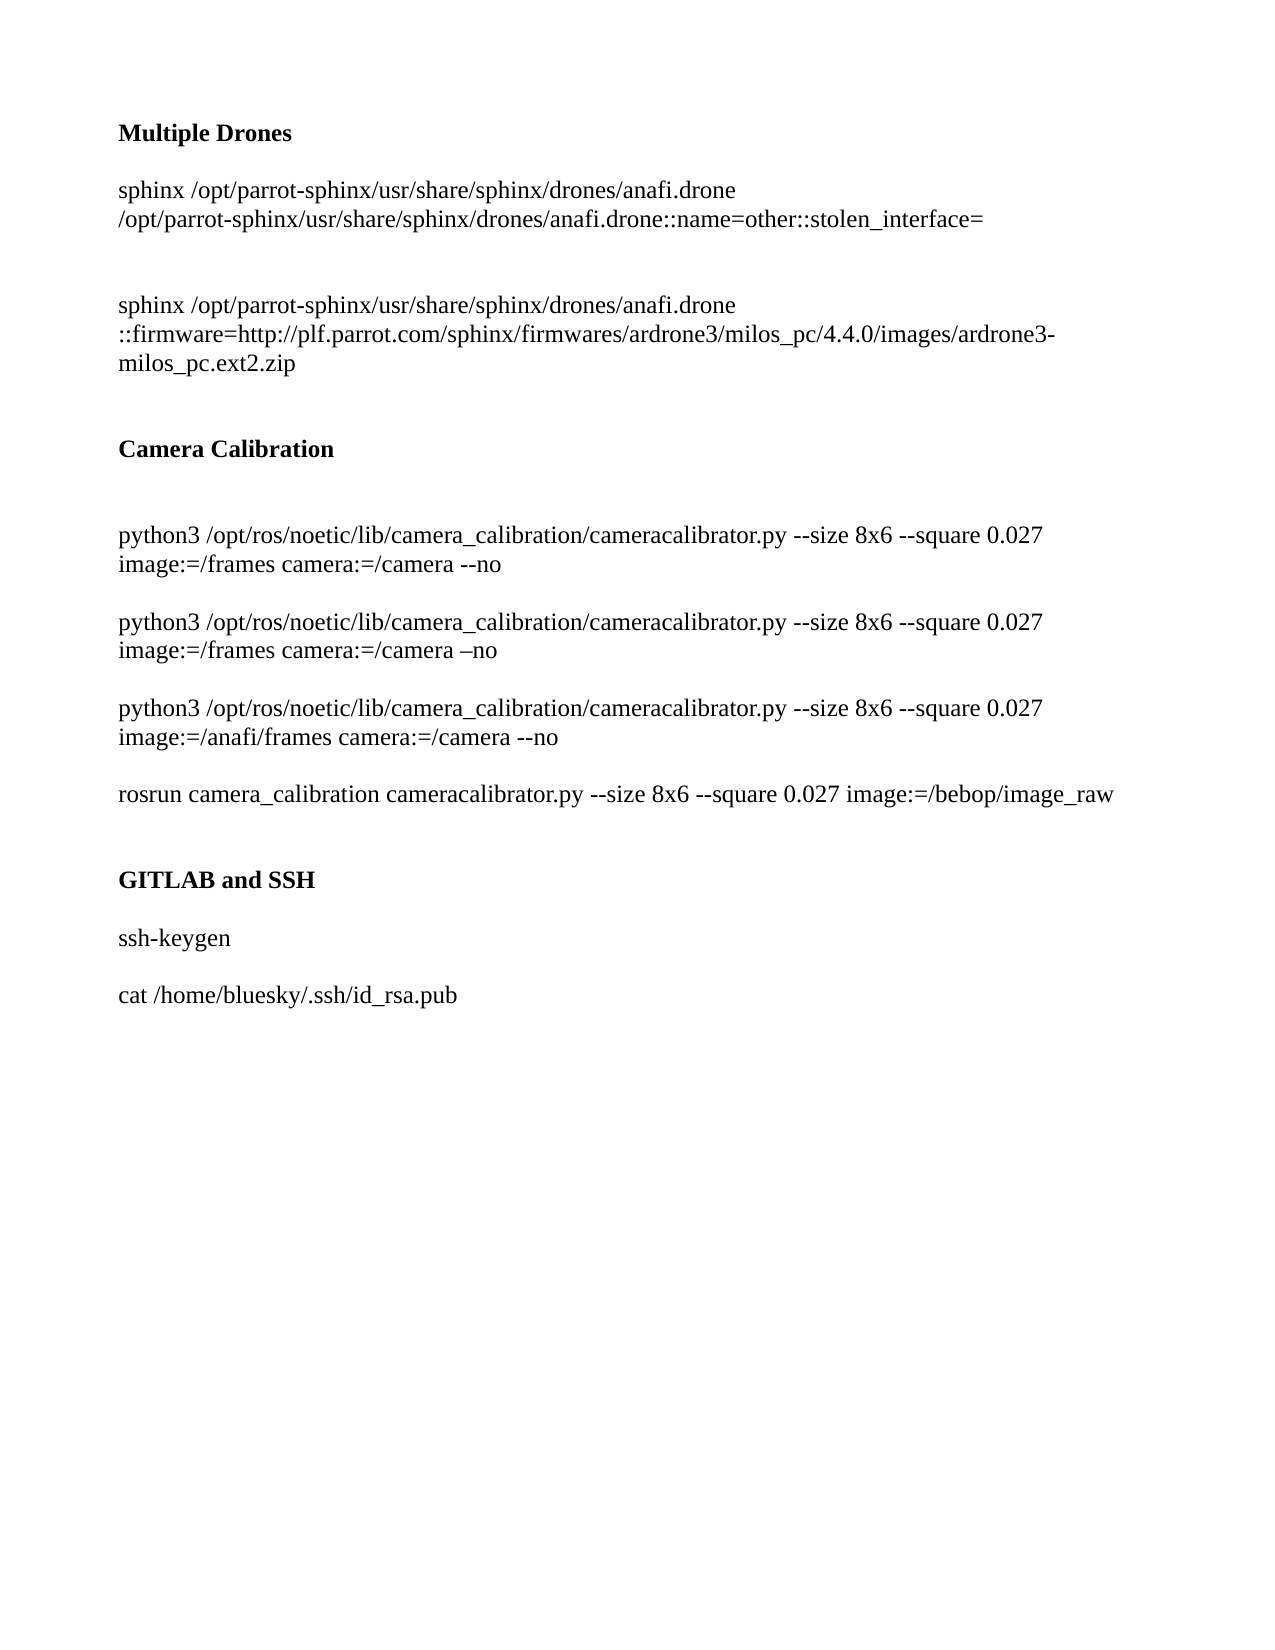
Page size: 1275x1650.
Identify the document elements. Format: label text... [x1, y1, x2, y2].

text sphinx /opt/parrot-sphinx/usr/share/sphinx/drones/anafi.drone ::firmware=http://plf.parrot.com/sphinx/firmwares/ardrone3/milos_pc/4.4.0/images/ardrone3-milos_pc.ext2.zip [118, 291, 1157, 377]
text sphinx /opt/parrot-sphinx/usr/share/sphinx/drones/anafi.drone [118, 176, 1157, 204]
text python3 /opt/ros/noetic/lib/camera_calibration/cameracalibrator.py --size 8x6 --square 0.027 image:=/frames camera:=/camera –no [118, 607, 1157, 664]
text ssh-keygen [118, 923, 1157, 952]
text cat /home/bluesky/.ssh/id_rsa.pub [118, 981, 1157, 1009]
text python3 /opt/ros/noetic/lib/camera_calibration/cameracalibrator.py --size 8x6 --square 0.027 image:=/frames camera:=/camera --no [118, 521, 1157, 578]
text GITLAB and SSH [118, 866, 1157, 894]
text Camera Calibration [118, 434, 1157, 463]
text rosrun camera_calibration cameracalibrator.py --size 8x6 --square 0.027 image:=/bebop/image_raw [118, 779, 1157, 808]
text /opt/parrot-sphinx/usr/share/sphinx/drones/anafi.drone::name=other::stolen_interface= [118, 204, 1157, 233]
text Multiple Drones [118, 118, 1157, 147]
text python3 /opt/ros/noetic/lib/camera_calibration/cameracalibrator.py --size 8x6 --square 0.027 image:=/anafi/frames camera:=/camera --no [118, 693, 1157, 751]
